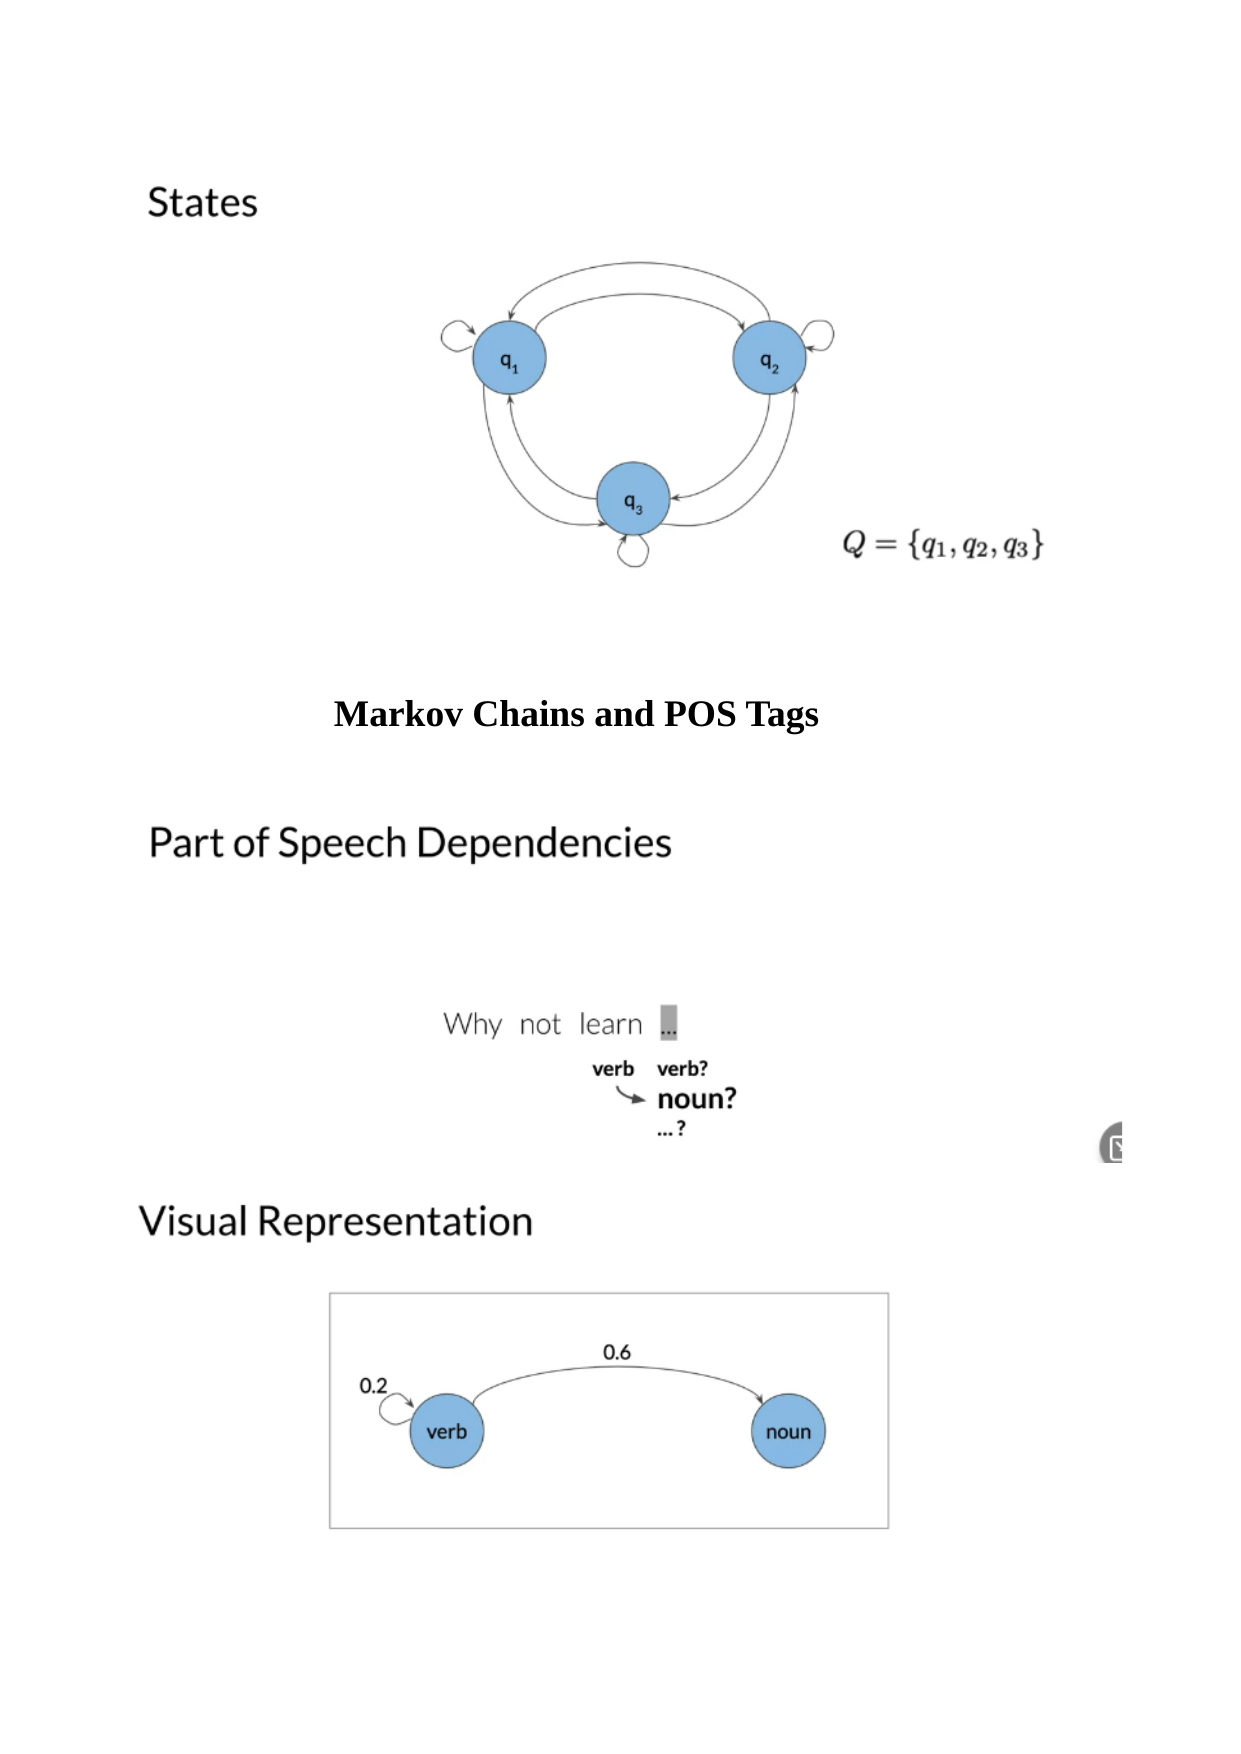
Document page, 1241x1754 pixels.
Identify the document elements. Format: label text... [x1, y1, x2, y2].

picture [118, 1191, 1123, 1564]
picture [118, 175, 1123, 580]
subtitle Markov Chains and POS Tags [118, 691, 1122, 734]
picture [118, 811, 1123, 1163]
